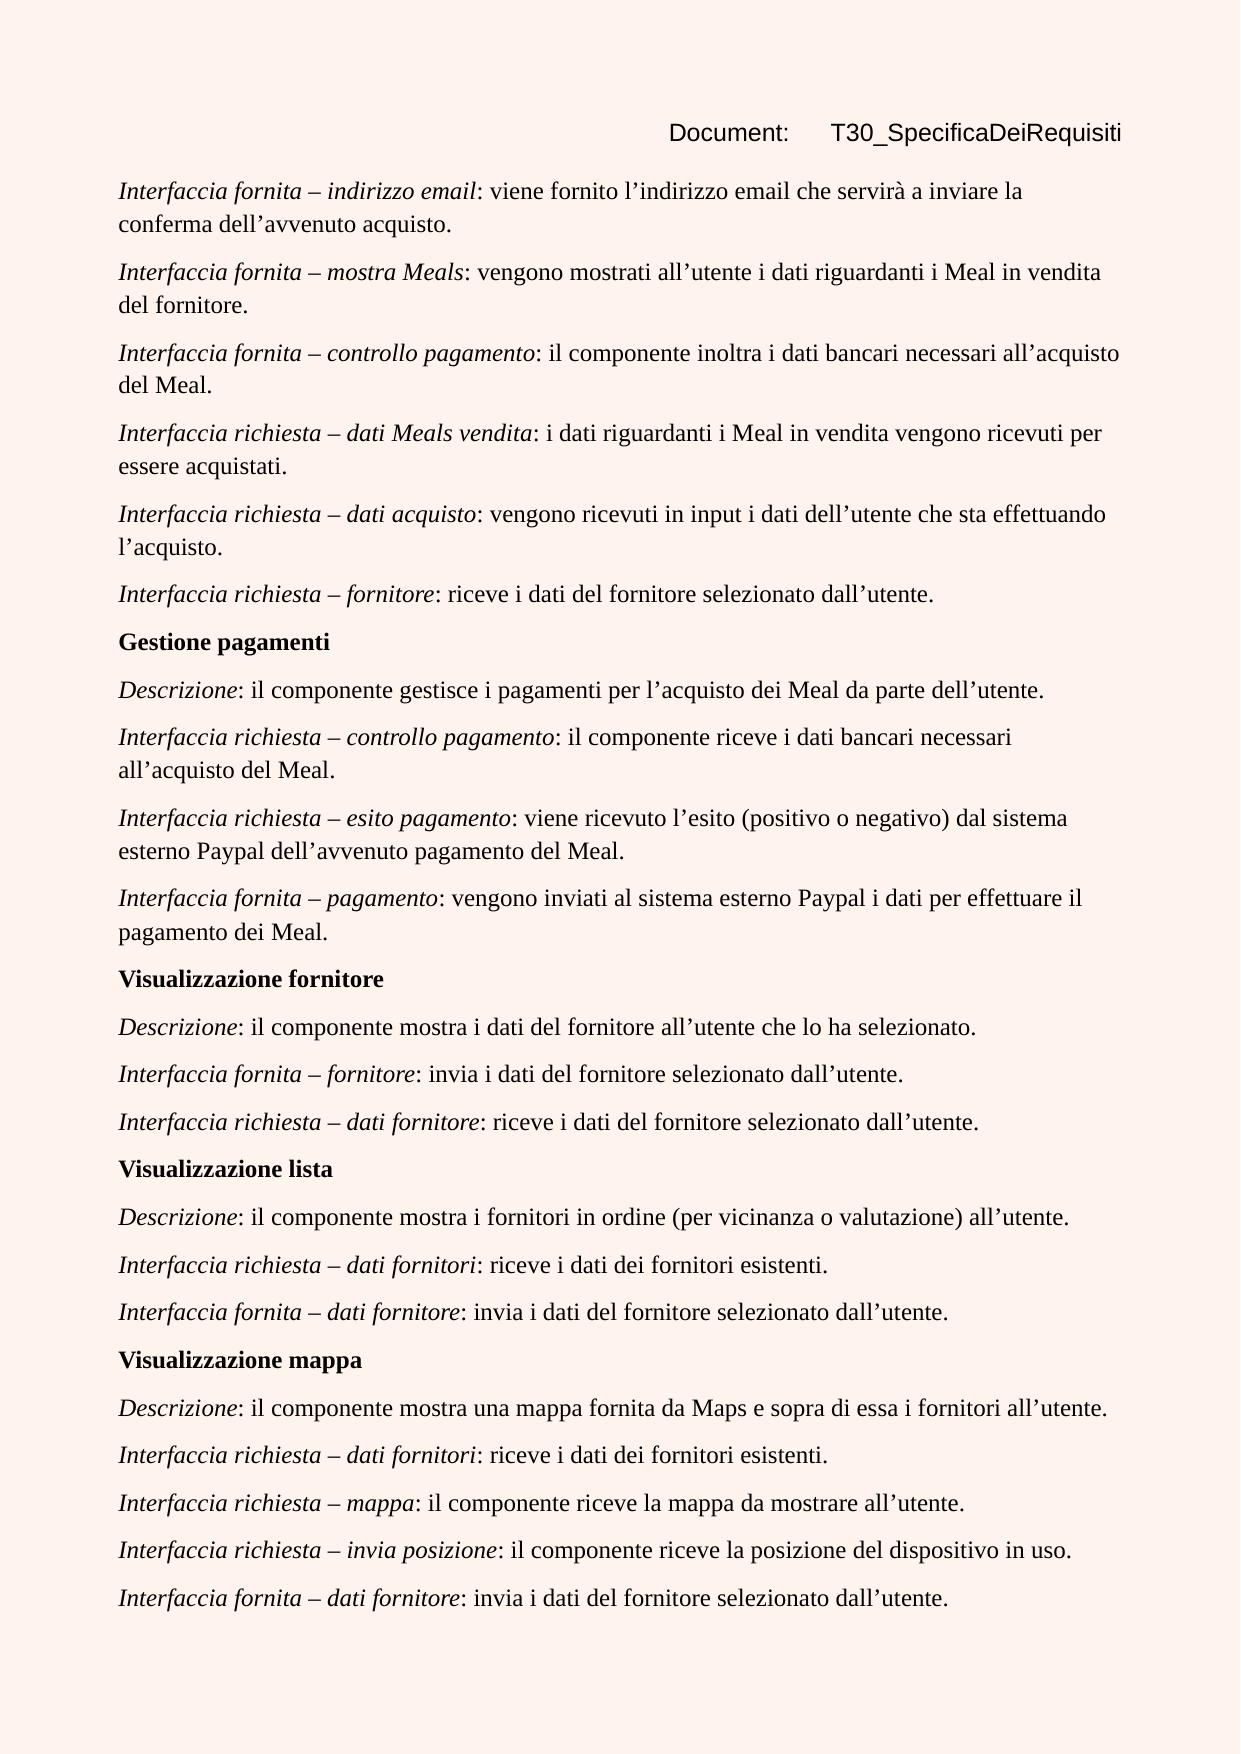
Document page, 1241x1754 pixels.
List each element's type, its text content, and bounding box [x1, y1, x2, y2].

text Interfaccia fornita – controllo pagamento: il componente inoltra i dati bancari necessari all’acquisto del Meal. [118, 338, 1122, 399]
text Descrizione: il componente mostra i fornitori in ordine (per vicinanza o valutazione) all’utente. [118, 1202, 1122, 1231]
text Interfaccia richiesta – dati fornitori: riceve i dati dei fornitori esistenti. [118, 1250, 1122, 1278]
text Interfaccia richiesta – dati fornitore: riceve i dati del fornitore selezionato dall’utente. [118, 1107, 1122, 1136]
text Interfaccia richiesta – dati Meals vendita: i dati riguardanti i Meal in vendita vengono ricevuti per essere acquistati. [118, 418, 1122, 480]
text Interfaccia richiesta – controllo pagamento: il componente riceve i dati bancari necessari all’acquisto del Meal. [118, 722, 1122, 784]
text Descrizione: il componente mostra una mappa fornita da Maps e sopra di essa i fornitori all’utente. [118, 1393, 1122, 1421]
text Interfaccia richiesta – invia posizione: il componente riceve la posizione del dispositivo in uso. [118, 1535, 1122, 1564]
text Interfaccia richiesta – mappa: il componente riceve la mappa da mostrare all’utente. [118, 1488, 1122, 1517]
text Visualizzazione fornitore [118, 964, 1122, 993]
text Interfaccia fornita – dati fornitore: invia i dati del fornitore selezionato dall’utente. [118, 1583, 1122, 1612]
text Interfaccia fornita – dati fornitore: invia i dati del fornitore selezionato dall’utente. [118, 1297, 1122, 1326]
text Interfaccia richiesta – dati acquisto: vengono ricevuti in input i dati dell’utente che sta effettuando l’acquisto. [118, 499, 1122, 561]
text Descrizione: il componente mostra i dati del fornitore all’utente che lo ha selezionato. [118, 1012, 1122, 1041]
text Interfaccia richiesta – fornitore: riceve i dati del fornitore selezionato dall’utente. [118, 579, 1122, 608]
text Visualizzazione mappa [118, 1345, 1122, 1374]
text Interfaccia richiesta – esito pagamento: viene ricevuto l’esito (positivo o negativo) dal sistema esterno Paypal dell’avvenuto pagamento del Meal. [118, 803, 1122, 865]
text Interfaccia fornita – mostra Meals: vengono mostrati all’utente i dati riguardanti i Meal in vendita del fornitore. [118, 257, 1122, 319]
text Interfaccia richiesta – dati fornitori: riceve i dati dei fornitori esistenti. [118, 1440, 1122, 1469]
text Interfaccia fornita – pagamento: vengono inviati al sistema esterno Paypal i dati per effettuare il pagamento dei Meal. [118, 883, 1122, 945]
text Gestione pagamenti [118, 627, 1122, 656]
text Visualizzazione lista [118, 1154, 1122, 1183]
text Interfaccia fornita – indirizzo email: viene fornito l’indirizzo email che servirà a inviare la conferma dell’avvenuto acquisto. [118, 176, 1122, 238]
text Interfaccia fornita – fornitore: invia i dati del fornitore selezionato dall’utente. [118, 1059, 1122, 1088]
text Descrizione: il componente gestisce i pagamenti per l’acquisto dei Meal da parte dell’utente. [118, 675, 1122, 703]
